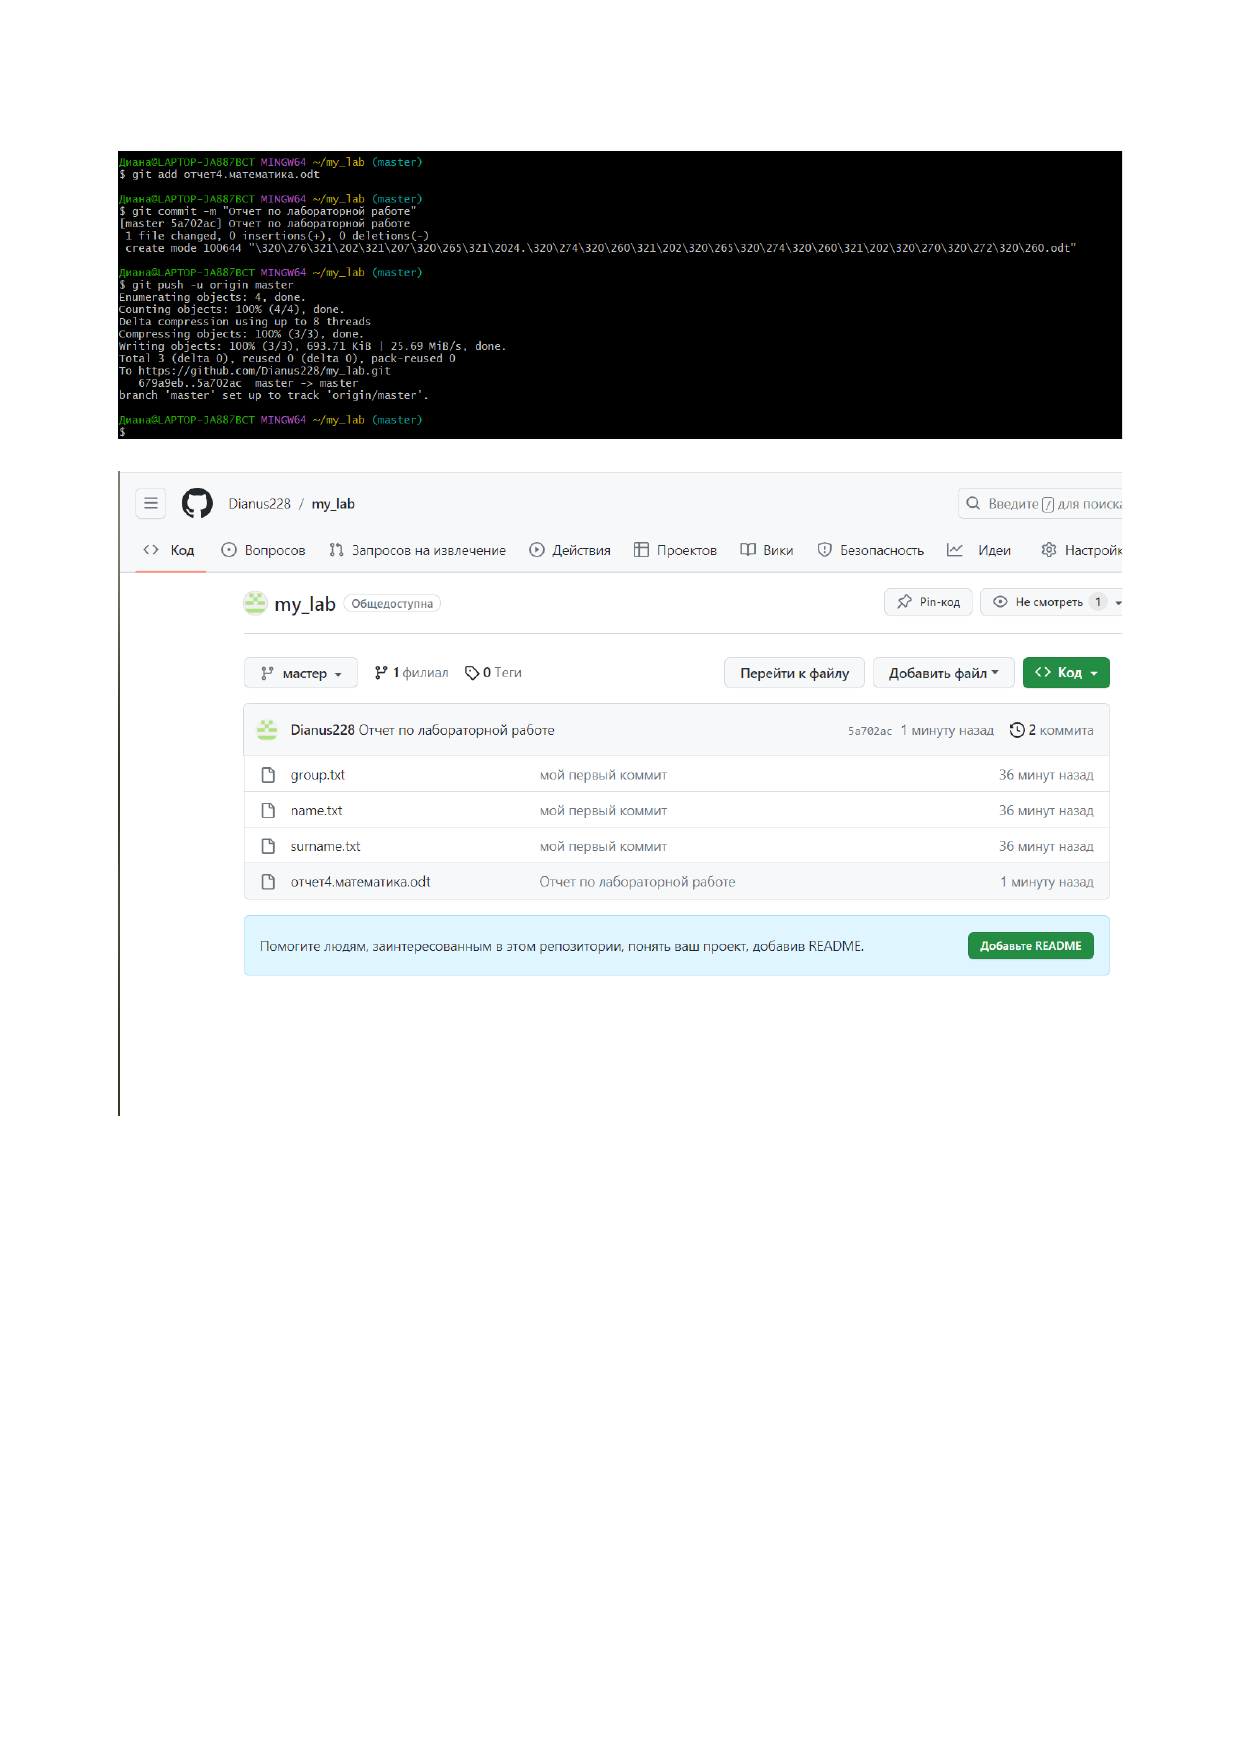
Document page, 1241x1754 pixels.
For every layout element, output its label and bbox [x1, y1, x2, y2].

picture [118, 151, 1123, 439]
picture [118, 471, 1123, 1116]
